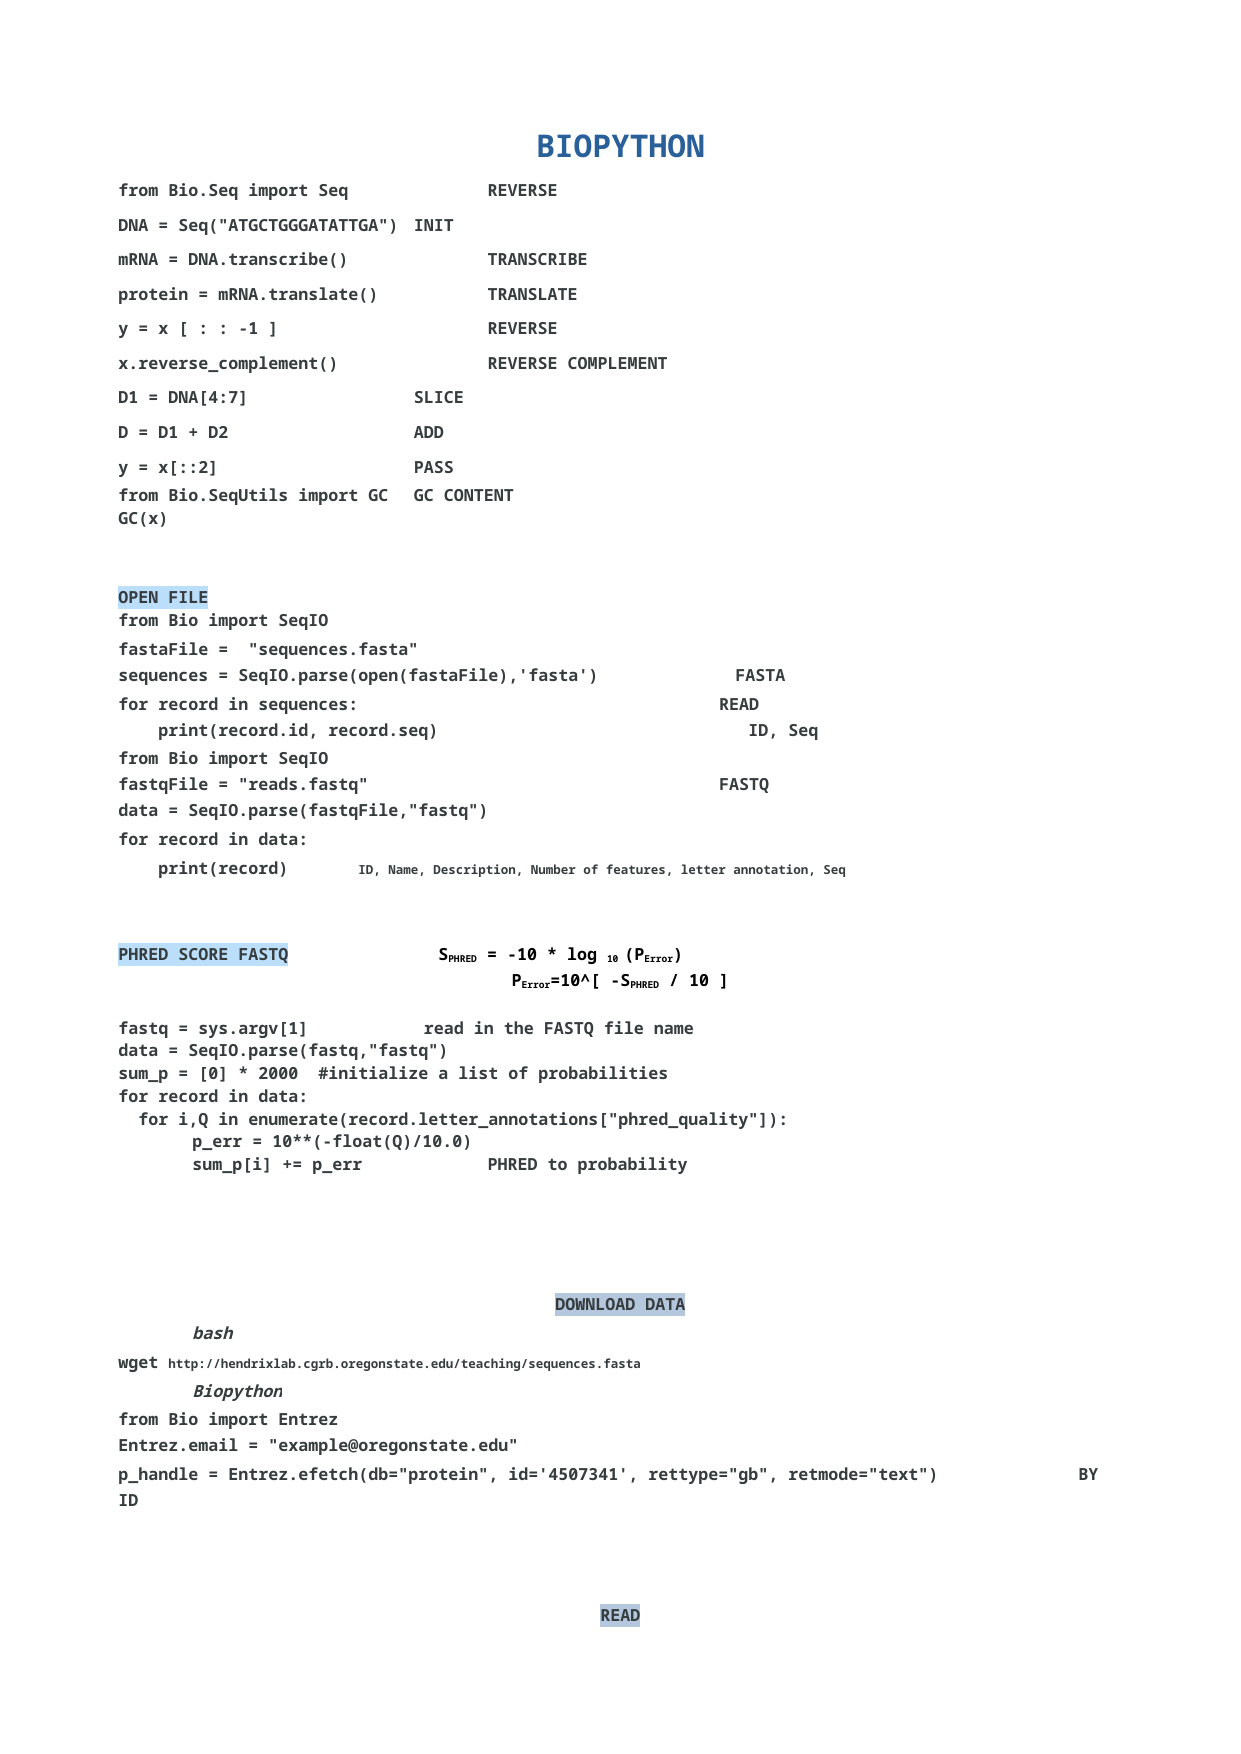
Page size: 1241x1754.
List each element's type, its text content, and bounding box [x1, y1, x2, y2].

text wget http://hendrixlab.cgrb.oregonstate.edu/teaching/sequences.fasta [118, 1351, 1122, 1373]
text BIOPYTHON [118, 124, 1122, 167]
text from Bio.SeqUtils import GC GC CONTENT [118, 484, 1122, 507]
text y = x[::2] PASS [118, 455, 1122, 478]
text DOWNLOAD DATA [118, 1293, 1122, 1316]
text D1 = DNA[4:7] SLICE [118, 386, 1122, 409]
text print(record) ID, Name, Description, Number of features, letter annotation, Seq [118, 857, 1122, 879]
text OPEN FILE [118, 586, 1122, 609]
text from Bio.Seq import Seq REVERSE [118, 178, 1122, 201]
text fastq = sys.argv[1] read in the FASTQ file name data = SeqIO.parse(fastq,"fastq") sum_p = [0] * 2000 #initialize a list of probabilities for record in data: for i,Q in enumerate(record.letter_annotations["phred_quality"]): p_err = 10**(-float(Q)/10.0) sum_p[i] += p_err PHRED to probability [118, 994, 1122, 1175]
text protein = mRNA.translate() TRANSLATE [118, 282, 1122, 305]
text from Bio import SeqIO fastqFile = "reads.fastq" FASTQ data = SeqIO.parse(fastqFile,"fastq") [118, 747, 1122, 822]
text from Bio import Entrez Entrez.email = "example@oregonstate.edu" [118, 1408, 1122, 1457]
text GC(x) [118, 507, 1122, 529]
text x.reverse_complement() REVERSE COMPLEMENT [118, 351, 1122, 374]
text bash [118, 1322, 1122, 1344]
text PError=10^[ -SPHRED / 10 ] [118, 968, 1122, 991]
text D = D1 + D2 ADD [118, 421, 1122, 443]
text mRNA = DNA.transcribe() TRANSCRIBE [118, 248, 1122, 270]
text y = x [ : : -1 ] REVERSE [118, 317, 1122, 339]
text DNA = Seq("ATGCTGGGATATTGA") INIT [118, 213, 1122, 236]
text for record in sequences: READ print(record.id, record.seq) ID, Seq [118, 692, 1122, 741]
text READ [118, 1604, 1122, 1627]
text fastaFile = "sequences.fasta" sequences = SeqIO.parse(open(fastaFile),'fasta') FASTA [118, 637, 1122, 686]
text PHRED SCORE FASTQ SPHRED = -10 * log 10 (PError) [118, 943, 1122, 966]
text for record in data: [118, 828, 1122, 851]
text from Bio import SeqIO [118, 609, 1122, 631]
text Biopython [118, 1379, 1122, 1402]
text p_handle = Entrez.efetch(db="protein", id='4507341', rettype="gb", retmode="text") BY ID [118, 1463, 1122, 1512]
